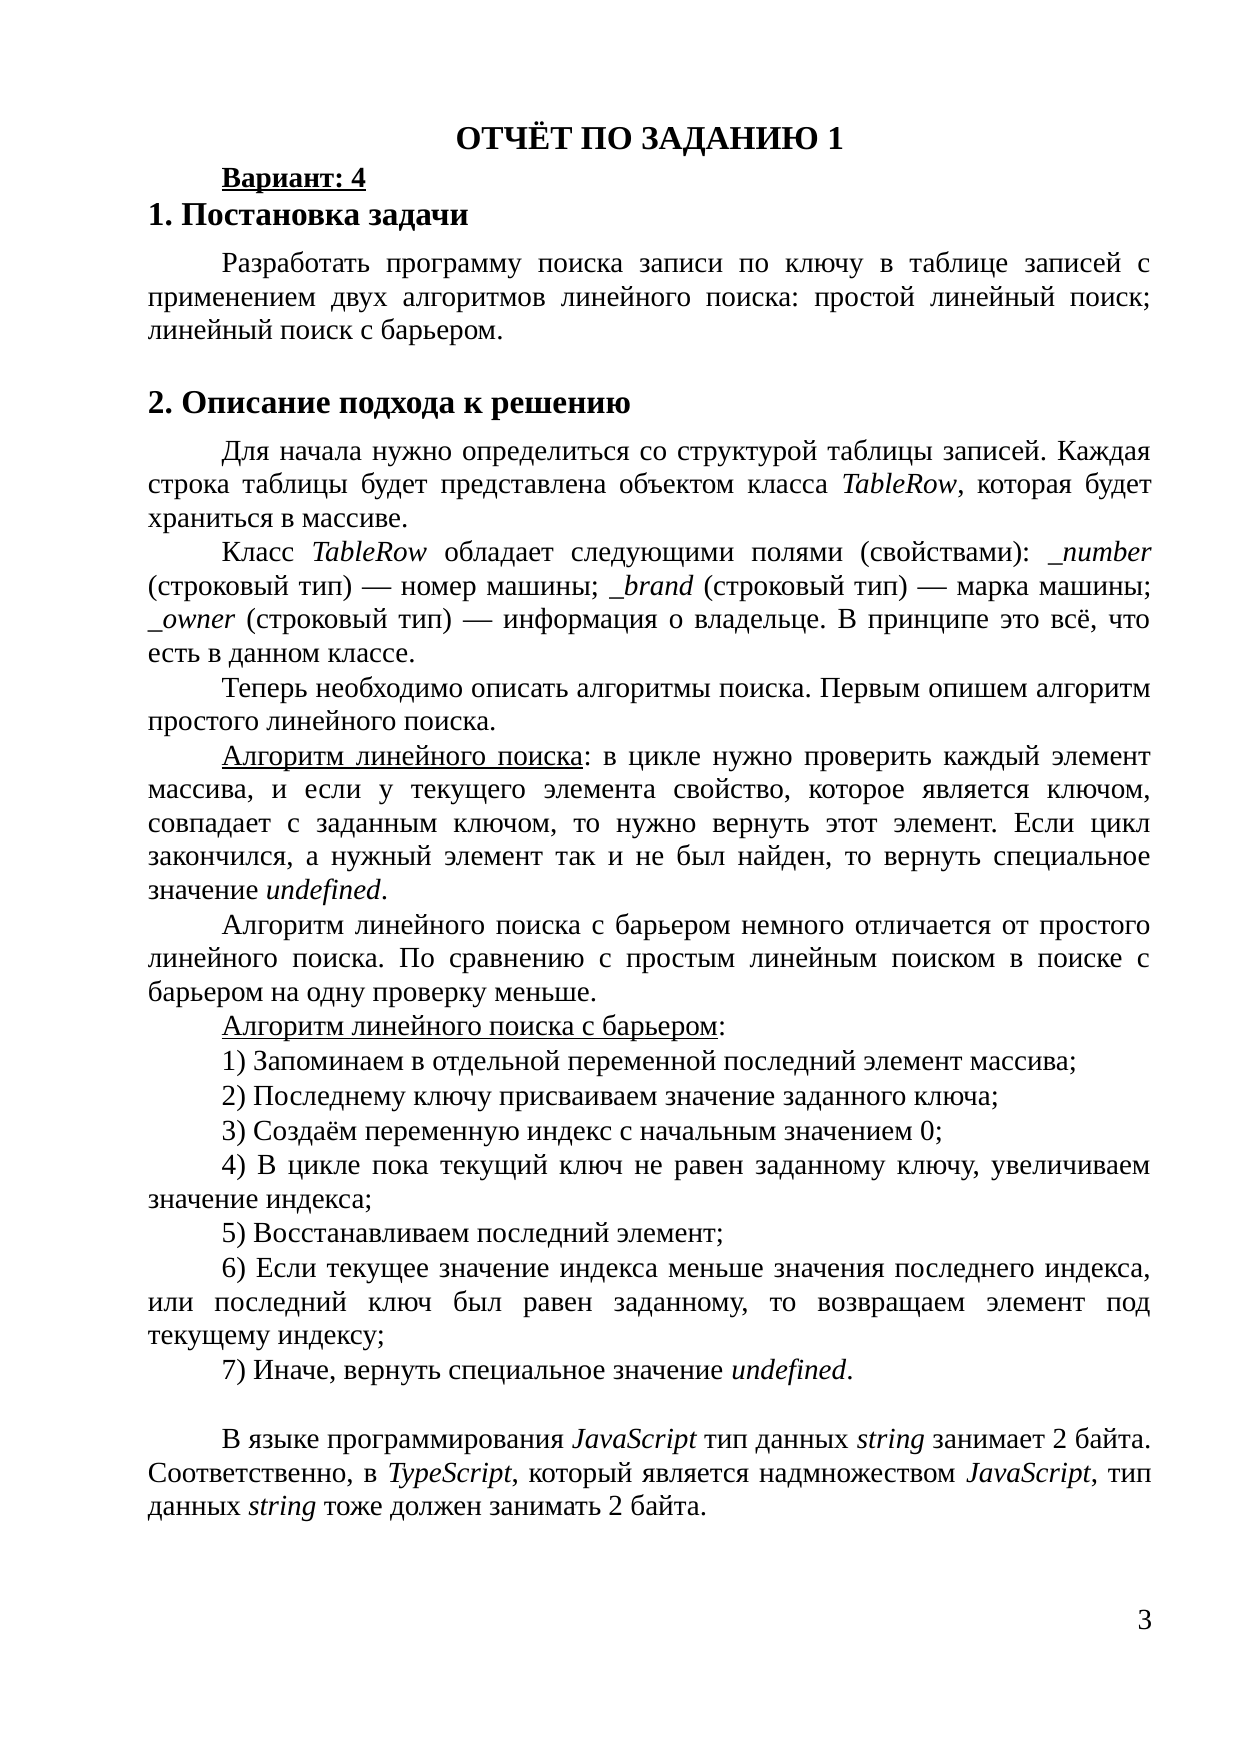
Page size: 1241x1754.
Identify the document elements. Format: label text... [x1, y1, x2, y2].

text Алгоритм линейного поиска с барьером: [148, 1008, 1152, 1042]
text Разработать программу поиска записи по ключу в таблице записей с применением двух алгоритмов линейного поиска: простой линейный поиск; линейный поиск с барьером. [148, 245, 1152, 346]
text 2) Последнему ключу присваиваем значение заданного ключа; [148, 1078, 1152, 1111]
text Для начала нужно определиться со структурой таблицы записей. Каждая строка таблицы будет представлена объектом класса TableRow, которая будет храниться в массиве. [148, 433, 1152, 533]
subtitle 1. Постановка задачи [148, 195, 1152, 233]
text 3) Создаём переменную индекс с начальным значением 0; [148, 1113, 1152, 1146]
text 1) Запоминаем в отдельной переменной последний элемент массива; [148, 1043, 1152, 1077]
text 7) Иначе, вернуть специальное значение undefined. [148, 1352, 1152, 1386]
text 4) В цикле пока текущий ключ не равен заданному ключу, увеличиваем значение индекса; [148, 1147, 1152, 1214]
text 6) Если текущее значение индекса меньше значения последнего индекса, или последний ключ был равен заданному, то возвращаем элемент под текущему индексу; [148, 1250, 1152, 1351]
text 5) Восстанавливаем последний элемент; [148, 1216, 1152, 1249]
subtitle ОТЧЁТ ПО ЗАДАНИЮ 1 [148, 118, 1152, 156]
text Теперь необходимо описать алгоритмы поиска. Первым опишем алгоритм простого линейного поиска. [148, 670, 1152, 737]
text В языке программирования JavaScript тип данных string занимает 2 байта. Соответственно, в TypeScript, который является надмножеством JavaScript, тип данных string тоже должен занимать 2 байта. [148, 1421, 1152, 1522]
text Вариант: 4 [148, 160, 1152, 193]
text Класс TableRow обладает следующими полями (свойствами): _number (строковый тип) — номер машины; _brand (строковый тип) — марка машины; _owner (строковый тип) — информация о владельце. В принципе это всё, что есть в данном классе. [148, 534, 1152, 668]
text Алгоритм линейного поиска: в цикле нужно проверить каждый элемент массива, и если у текущего элемента свойство, которое является ключом, совпадает с заданным ключом, то нужно вернуть этот элемент. Если цикл закончился, а нужный элемент так и не был найден, то вернуть специальное значение undefined. [148, 738, 1152, 906]
subtitle 2. Описание подхода к решению [148, 382, 1152, 420]
text Алгоритм линейного поиска с барьером немного отличается от простого линейного поиска. По сравнению с простым линейным поиском в поиске с барьером на одну проверку меньше. [148, 907, 1152, 1007]
